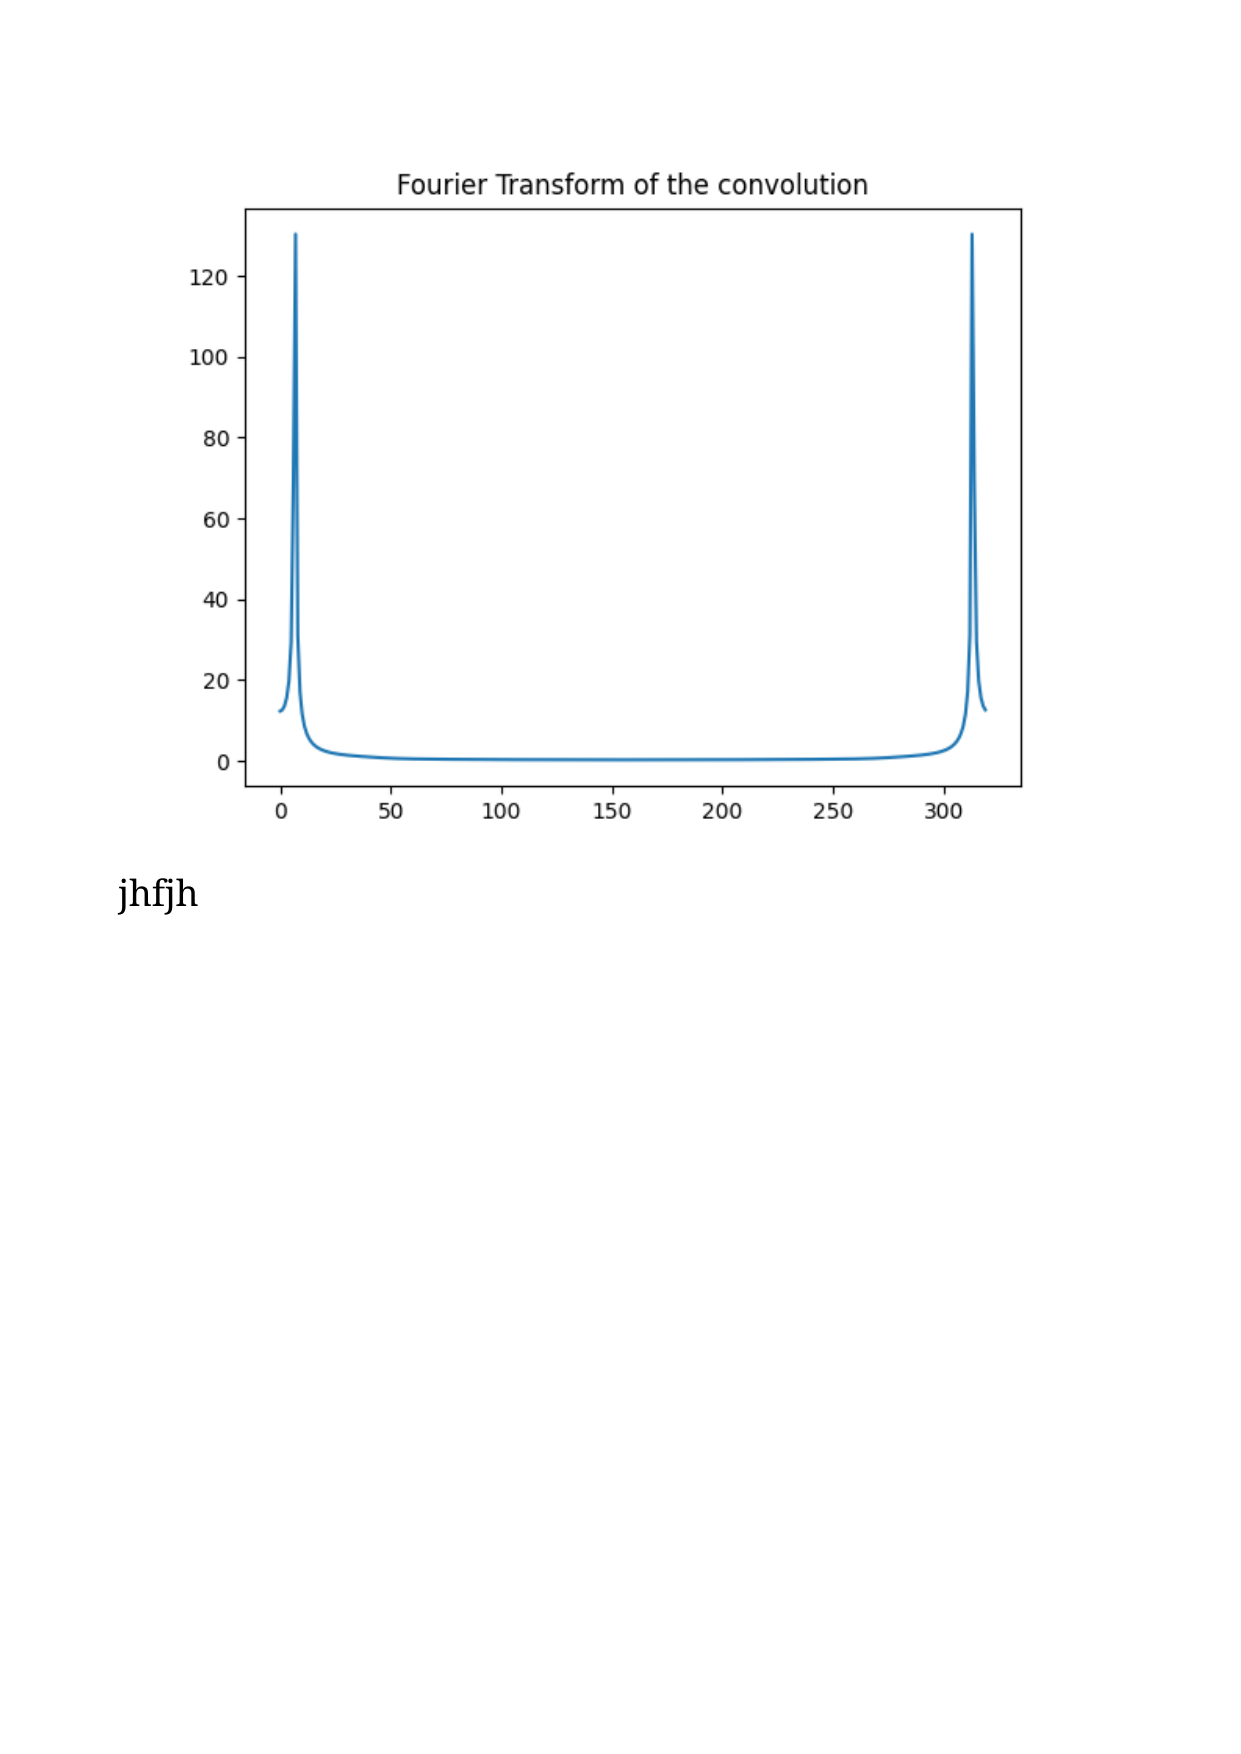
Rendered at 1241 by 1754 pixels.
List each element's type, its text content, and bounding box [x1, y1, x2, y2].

picture [120, 118, 1121, 869]
text jhfjh [118, 118, 1122, 917]
